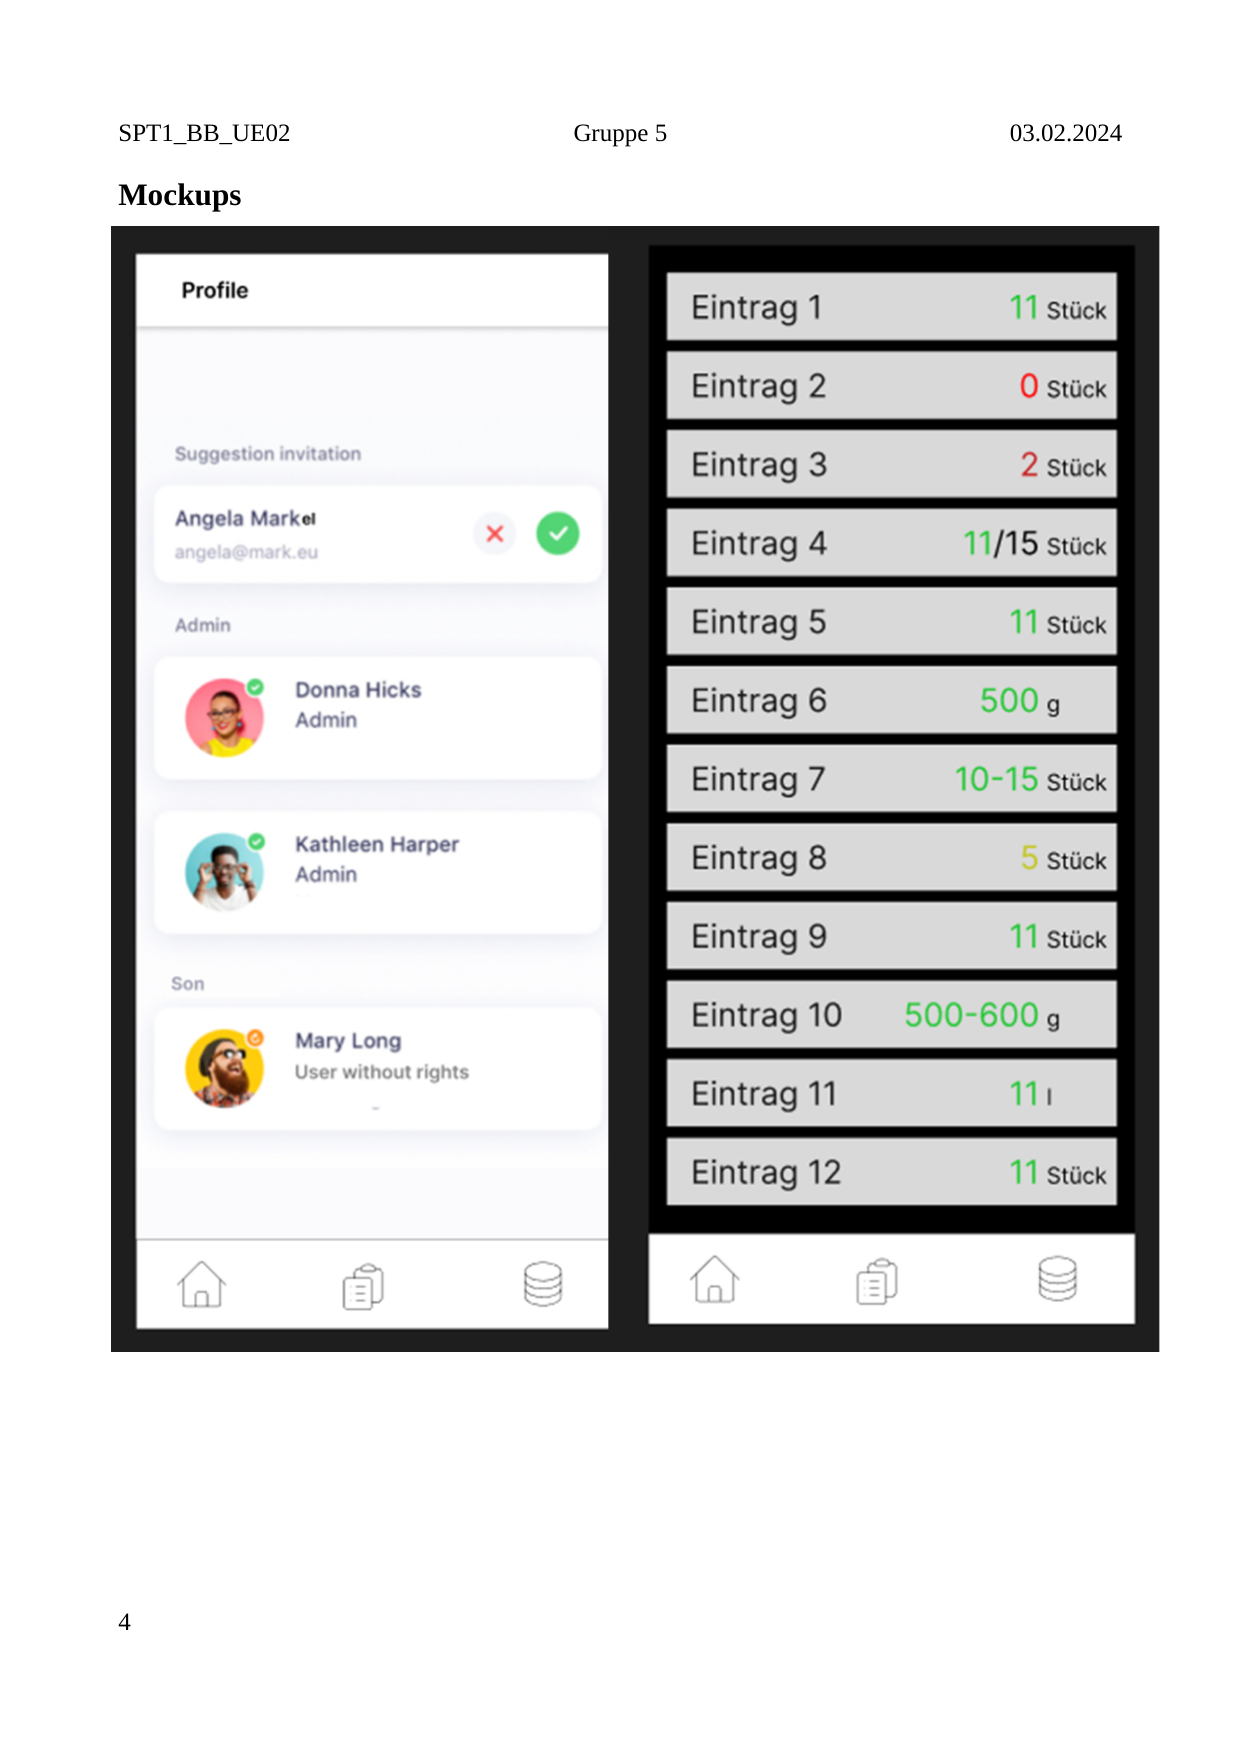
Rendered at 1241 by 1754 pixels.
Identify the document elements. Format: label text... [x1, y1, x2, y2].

text Mockups [118, 176, 1122, 212]
picture [111, 226, 1160, 1352]
